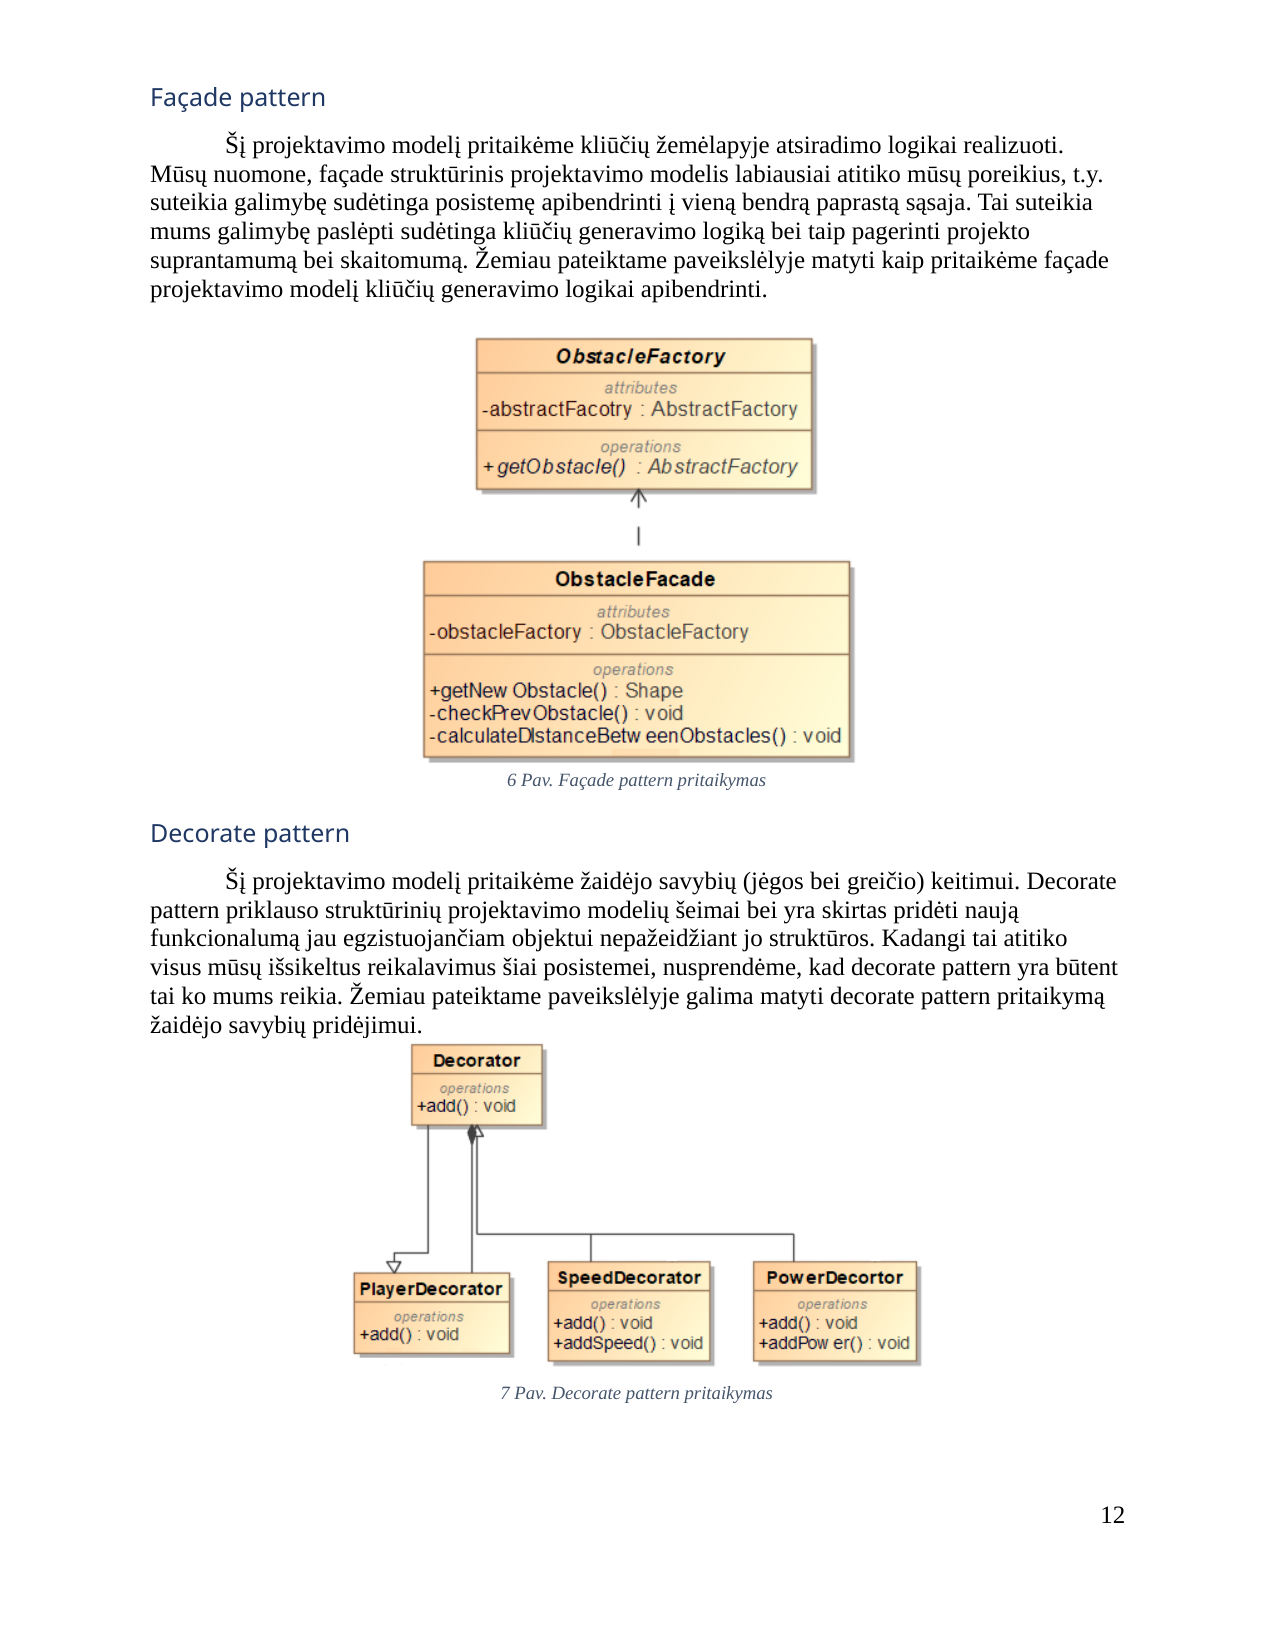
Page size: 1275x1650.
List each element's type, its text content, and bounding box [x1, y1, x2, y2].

text 7 Pav. Decorate pattern pritaikymas [150, 1382, 1125, 1404]
text Šį projektavimo modelį pritaikėme kliūčių žemėlapyje atsiradimo logikai realizuoti. Mūsų nuomone, façade struktūrinis projektavimo modelis labiausiai atitiko mūsų poreikius, t.y. suteikia galimybę sudėtinga posistemę apibendrinti į vieną bendrą paprastą sąsaja. Tai suteikia mums galimybę paslėpti sudėtinga kliūčių generavimo logiką bei taip pagerinti projekto suprantamumą bei skaitomumą. Žemiau pateiktame paveikslėlyje matyti kaip pritaikėme façade projektavimo modelį kliūčių generavimo logikai apibendrinti. [150, 130, 1125, 302]
text Šį projektavimo modelį pritaikėme žaidėjo savybių (jėgos bei greičio) keitimui. Decorate pattern priklauso struktūrinių projektavimo modelių šeimai bei yra skirtas pridėti naują funkcionalumą jau egzistuojančiam objektui nepažeidžiant jo struktūros. Kadangi tai atitiko visus mūsų išsikeltus reikalavimus šiai posistemei, nusprendėme, kad decorate pattern yra būtent tai ko mums reikia. Žemiau pateiktame paveikslėlyje galima matyti decorate pattern pritaikymą žaidėjo savybių pridėjimui. [150, 866, 1125, 1038]
text 6 Pav. Façade pattern pritaikymas [150, 769, 1125, 790]
subtitle Decorate pattern [150, 815, 1125, 849]
subtitle Façade pattern [150, 79, 1125, 113]
